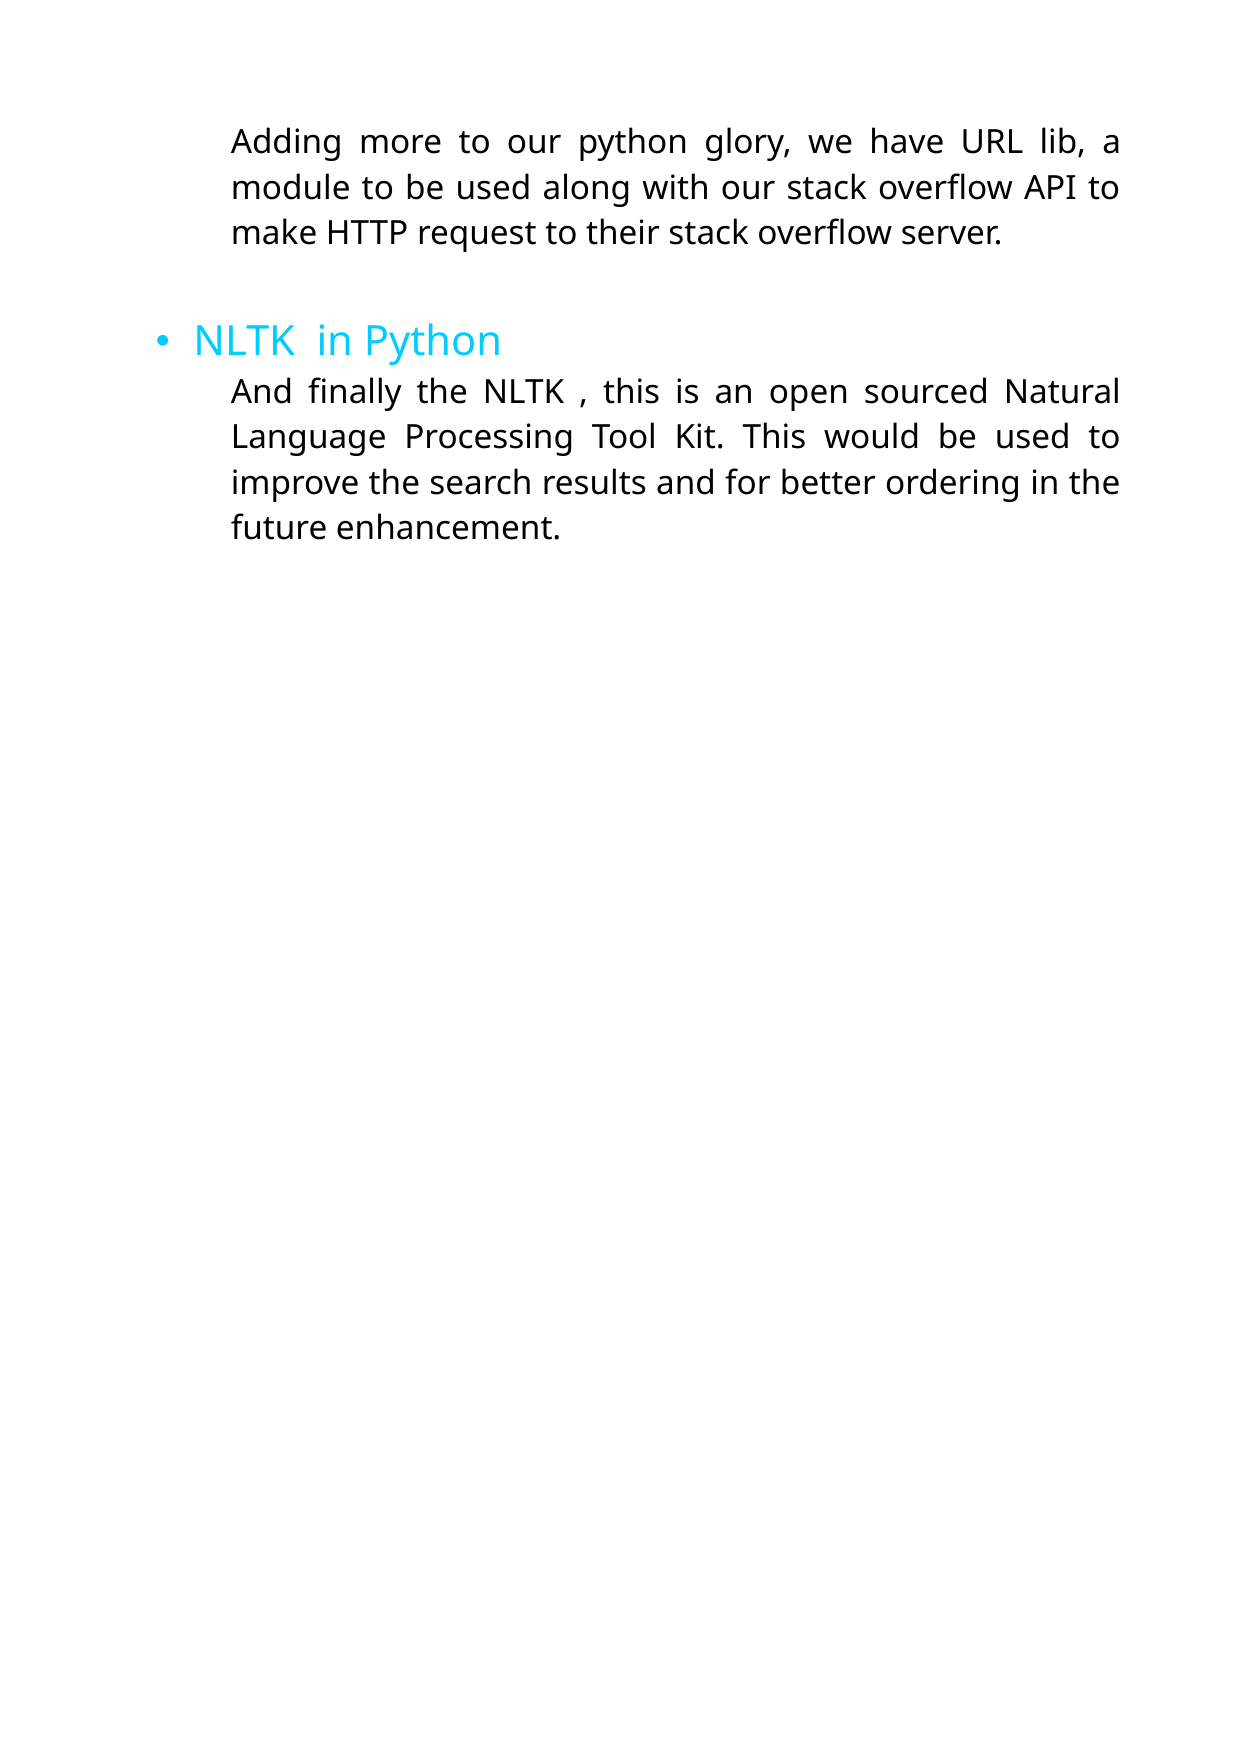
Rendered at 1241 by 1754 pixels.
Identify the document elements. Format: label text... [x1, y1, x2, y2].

list NLTK in Python [156, 311, 1122, 368]
list Adding more to our python glory, we have URL lib, a module to be used along with our stack overflow API to make HTTP request to their stack overflow server. [193, 118, 1122, 254]
list And finally the NLTK , this is an open sourced Natural Language Processing Tool Kit. This would be used to improve the search results and for better ordering in the future enhancement. [193, 368, 1122, 549]
